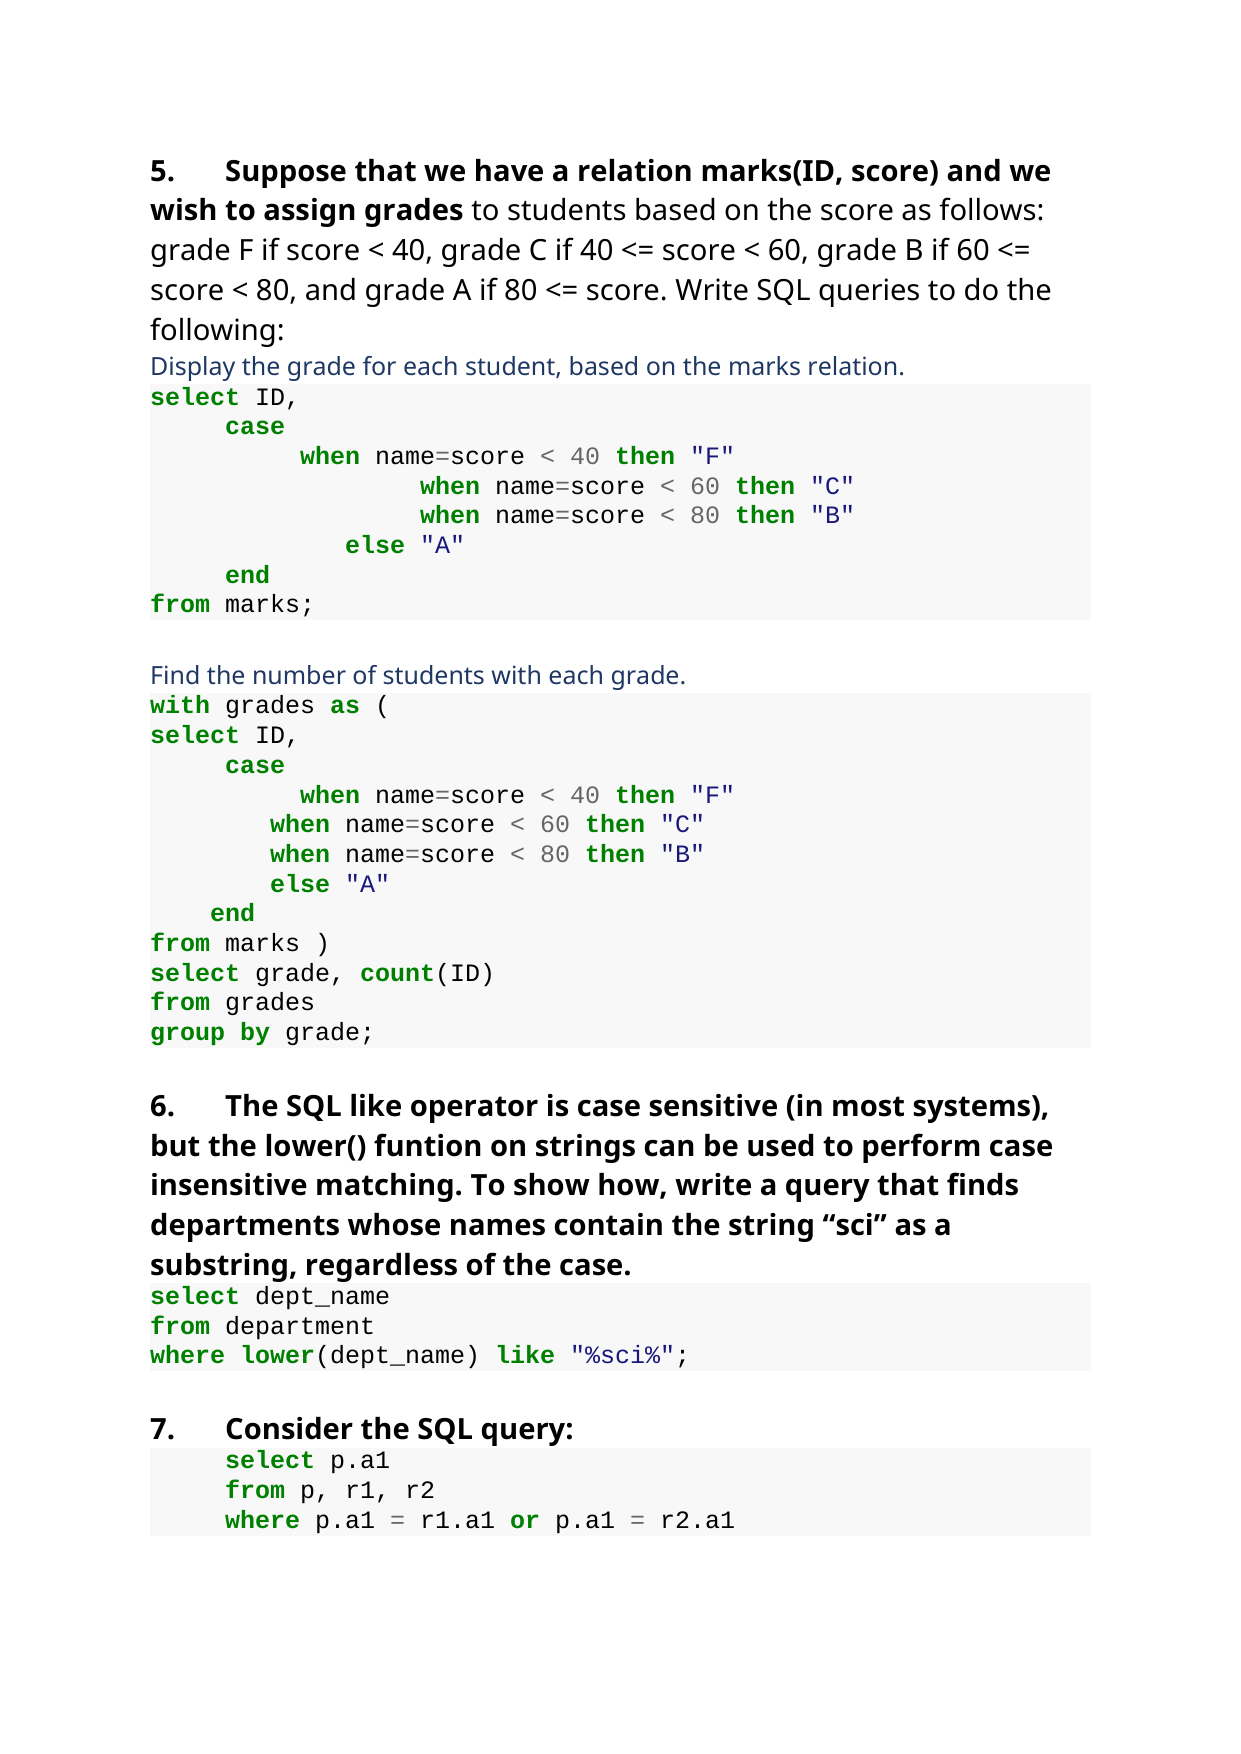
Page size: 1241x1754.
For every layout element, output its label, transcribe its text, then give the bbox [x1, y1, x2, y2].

text select ID, [150, 723, 1091, 751]
text select grade, count(ID) [150, 960, 1091, 989]
subtitle The SQL like operator is case sensitive (in most systems), but the lower() funtion on strings can be used to perform case insensitive matching. To show how, write a query that finds departments whose names contain the string “sci” as a substring, regardless of the case. [150, 1085, 1091, 1283]
text select dept_name [150, 1283, 1091, 1312]
text when name=score < 60 then "C" [150, 473, 1091, 502]
text when name=score < 80 then "B" [150, 503, 1091, 531]
subtitle Suppose that we have a relation marks(ID, score) and we wish to assign grades to students based on the score as follows: grade F if score < 40, grade C if 40 <= score < 60, grade B if 60 <= score < 80, and grade A if 80 <= score. Write SQL queries to do the following: [150, 150, 1091, 348]
text from marks; [150, 592, 1091, 620]
text group by grade; [150, 1020, 1091, 1048]
text case [150, 414, 1091, 442]
text from grades [150, 990, 1091, 1018]
text when name=score < 40 then "F" [150, 443, 1091, 472]
text case [150, 752, 1091, 781]
text where p.a1 = r1.a1 or p.a1 = r2.a1 [150, 1508, 1091, 1536]
text with grades as ( [150, 693, 1091, 721]
text from marks ) [150, 931, 1091, 959]
text select ID, [150, 384, 1091, 412]
text from department [150, 1313, 1091, 1342]
text else "A" [150, 871, 1091, 899]
text where lower(dept_name) like "%sci%"; [150, 1343, 1091, 1371]
text when name=score < 60 then "C" [150, 812, 1091, 840]
subtitle Display the grade for each student, based on the marks relation. [150, 348, 1091, 382]
subtitle Consider the SQL query: [150, 1408, 1091, 1448]
text end [150, 901, 1091, 929]
text select p.a1 [150, 1448, 1091, 1476]
subtitle Find the number of students with each grade. [150, 657, 1091, 691]
text when name=score < 80 then "B" [150, 842, 1091, 870]
text when name=score < 40 then "F" [150, 782, 1091, 811]
text end [150, 562, 1091, 591]
text else "A" [150, 533, 1091, 561]
text from p, r1, r2 [150, 1478, 1091, 1506]
